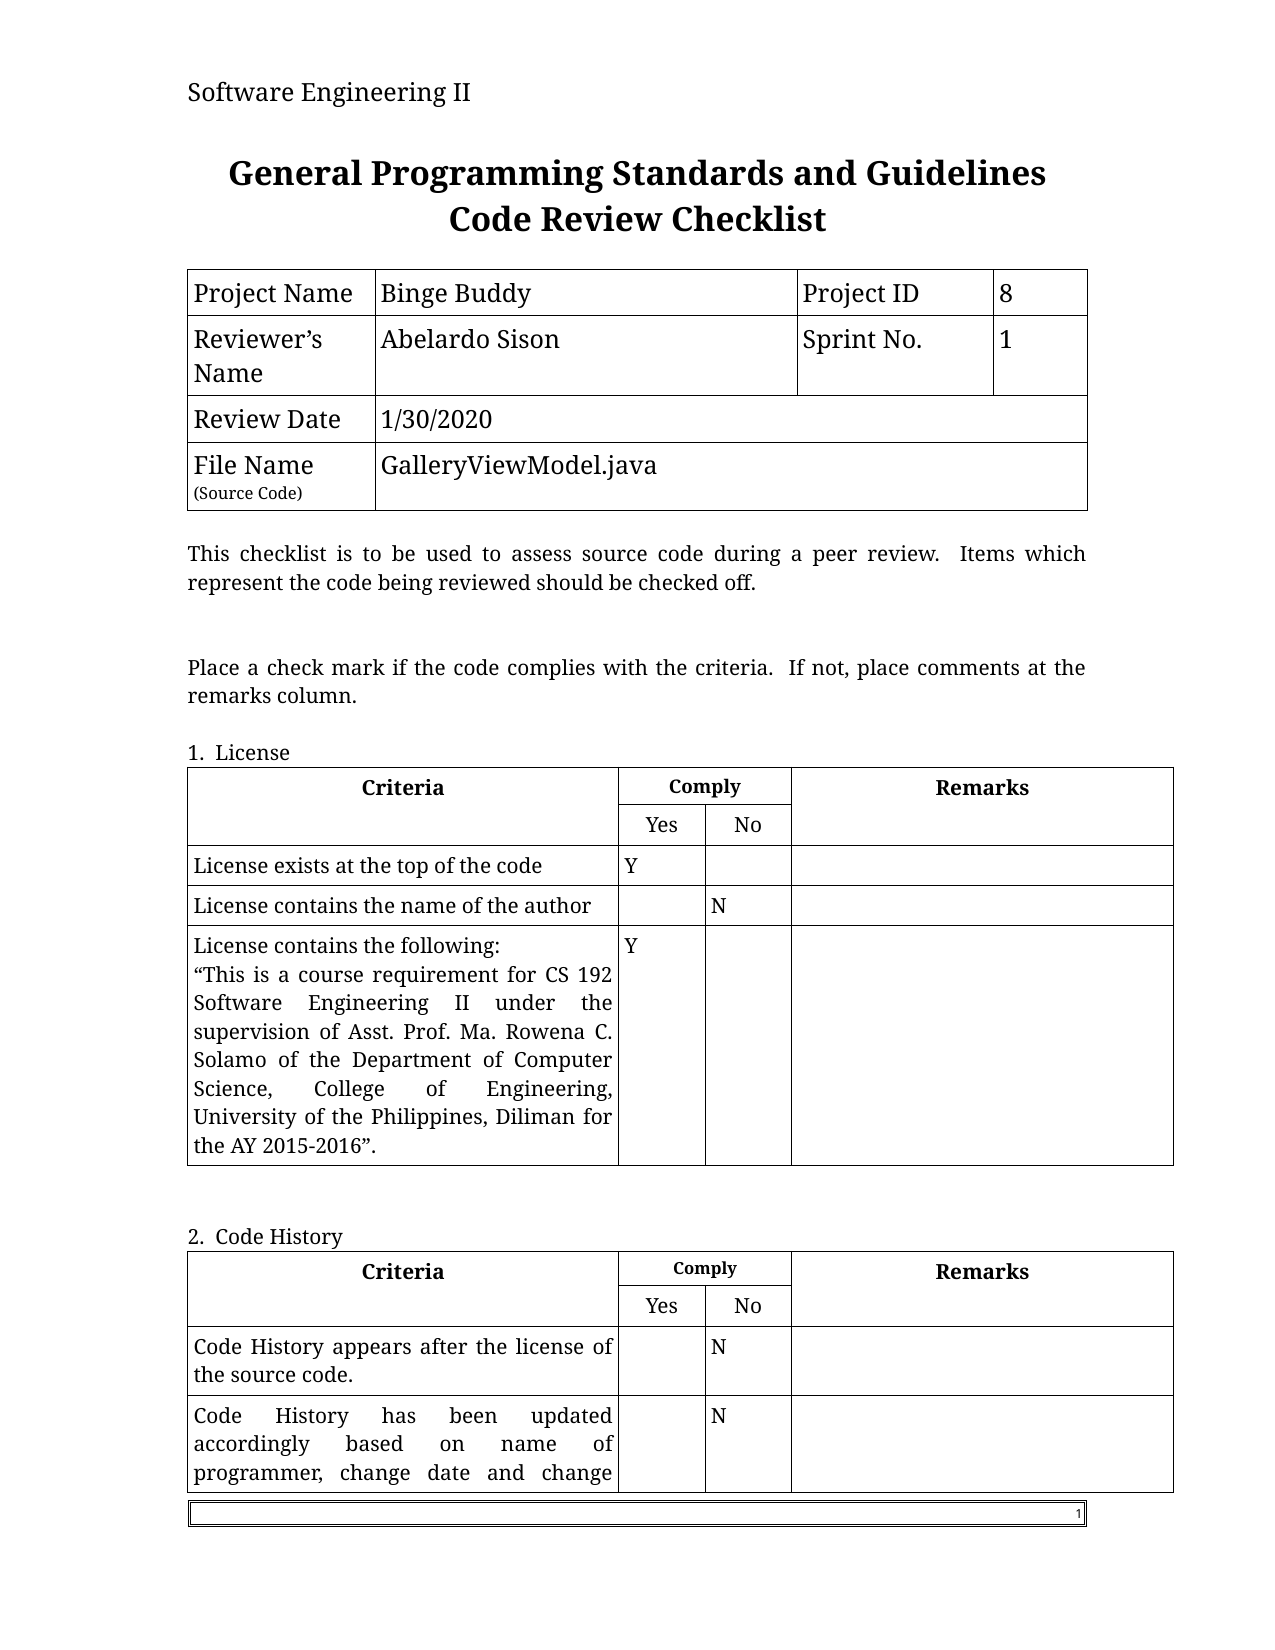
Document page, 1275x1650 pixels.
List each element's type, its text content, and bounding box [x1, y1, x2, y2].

table_cell License exists at the top of the code [188, 846, 618, 885]
table_header Criteria [188, 1252, 618, 1326]
table_cell License contains the following: “This is a course requirement for CS 192 Software Engineering II under the supervision of Asst. Prof. Ma. Rowena C. Solamo of the Department of Computer Science, College of Engineering, University of the Philippines, Diliman for the AY 2015-2016”. [188, 926, 618, 1165]
table_cell Y [619, 926, 705, 1165]
table_cell [619, 1396, 705, 1492]
text Place a check mark if the code complies with the criteria. If not, place comments at the remarks column. [187, 653, 1087, 710]
table_cell Yes [619, 1286, 705, 1326]
table_cell File Name (Source Code) [188, 443, 375, 510]
table_cell Yes [619, 805, 705, 844]
table_cell [706, 926, 791, 1165]
table_cell Reviewer’s Name [188, 316, 375, 395]
table_cell No [706, 1286, 791, 1326]
table_header Remarks [792, 768, 1173, 844]
table_cell 1/30/2020 [376, 396, 1087, 441]
table_cell Y [619, 846, 705, 885]
text 2. Code History [187, 1222, 1087, 1251]
table_cell [706, 846, 791, 885]
table_cell Sprint No. [798, 316, 993, 395]
table_cell [792, 1396, 1173, 1492]
table_cell Abelardo Sison [376, 316, 797, 395]
text This checklist is to be used to assess source code during a peer review. Items which represent the code being reviewed should be checked off. [187, 539, 1087, 596]
table_header Binge Buddy [376, 270, 797, 315]
table_cell [619, 1327, 705, 1395]
table_cell No [706, 805, 791, 844]
table_cell GalleryViewModel.java [376, 443, 1087, 510]
table_cell N [706, 1396, 791, 1492]
table_header Comply [619, 768, 791, 804]
table_cell License contains the name of the author [188, 886, 618, 925]
table_cell [792, 1327, 1173, 1395]
text General Programming Standards and Guidelines Code Review Checklist [187, 150, 1087, 241]
table_header Criteria [188, 768, 618, 844]
table_header Comply [619, 1252, 791, 1285]
table_cell [792, 926, 1173, 1165]
table_header 8 [994, 270, 1087, 315]
table_cell Code History appears after the license of the source code. [188, 1327, 618, 1395]
table_header Remarks [792, 1252, 1173, 1326]
table_cell [619, 886, 705, 925]
table_cell N [706, 886, 791, 925]
text 1. License [187, 738, 1087, 767]
table_header Project Name [188, 270, 375, 315]
table_cell Code History has been updated accordingly based on name of programmer, change date and change [188, 1396, 618, 1492]
table_cell Review Date [188, 396, 375, 441]
table_cell N [706, 1327, 791, 1395]
table_cell 1 [994, 316, 1087, 395]
table_cell [792, 886, 1173, 925]
table_cell [792, 846, 1173, 885]
table_header Project ID [798, 270, 993, 315]
